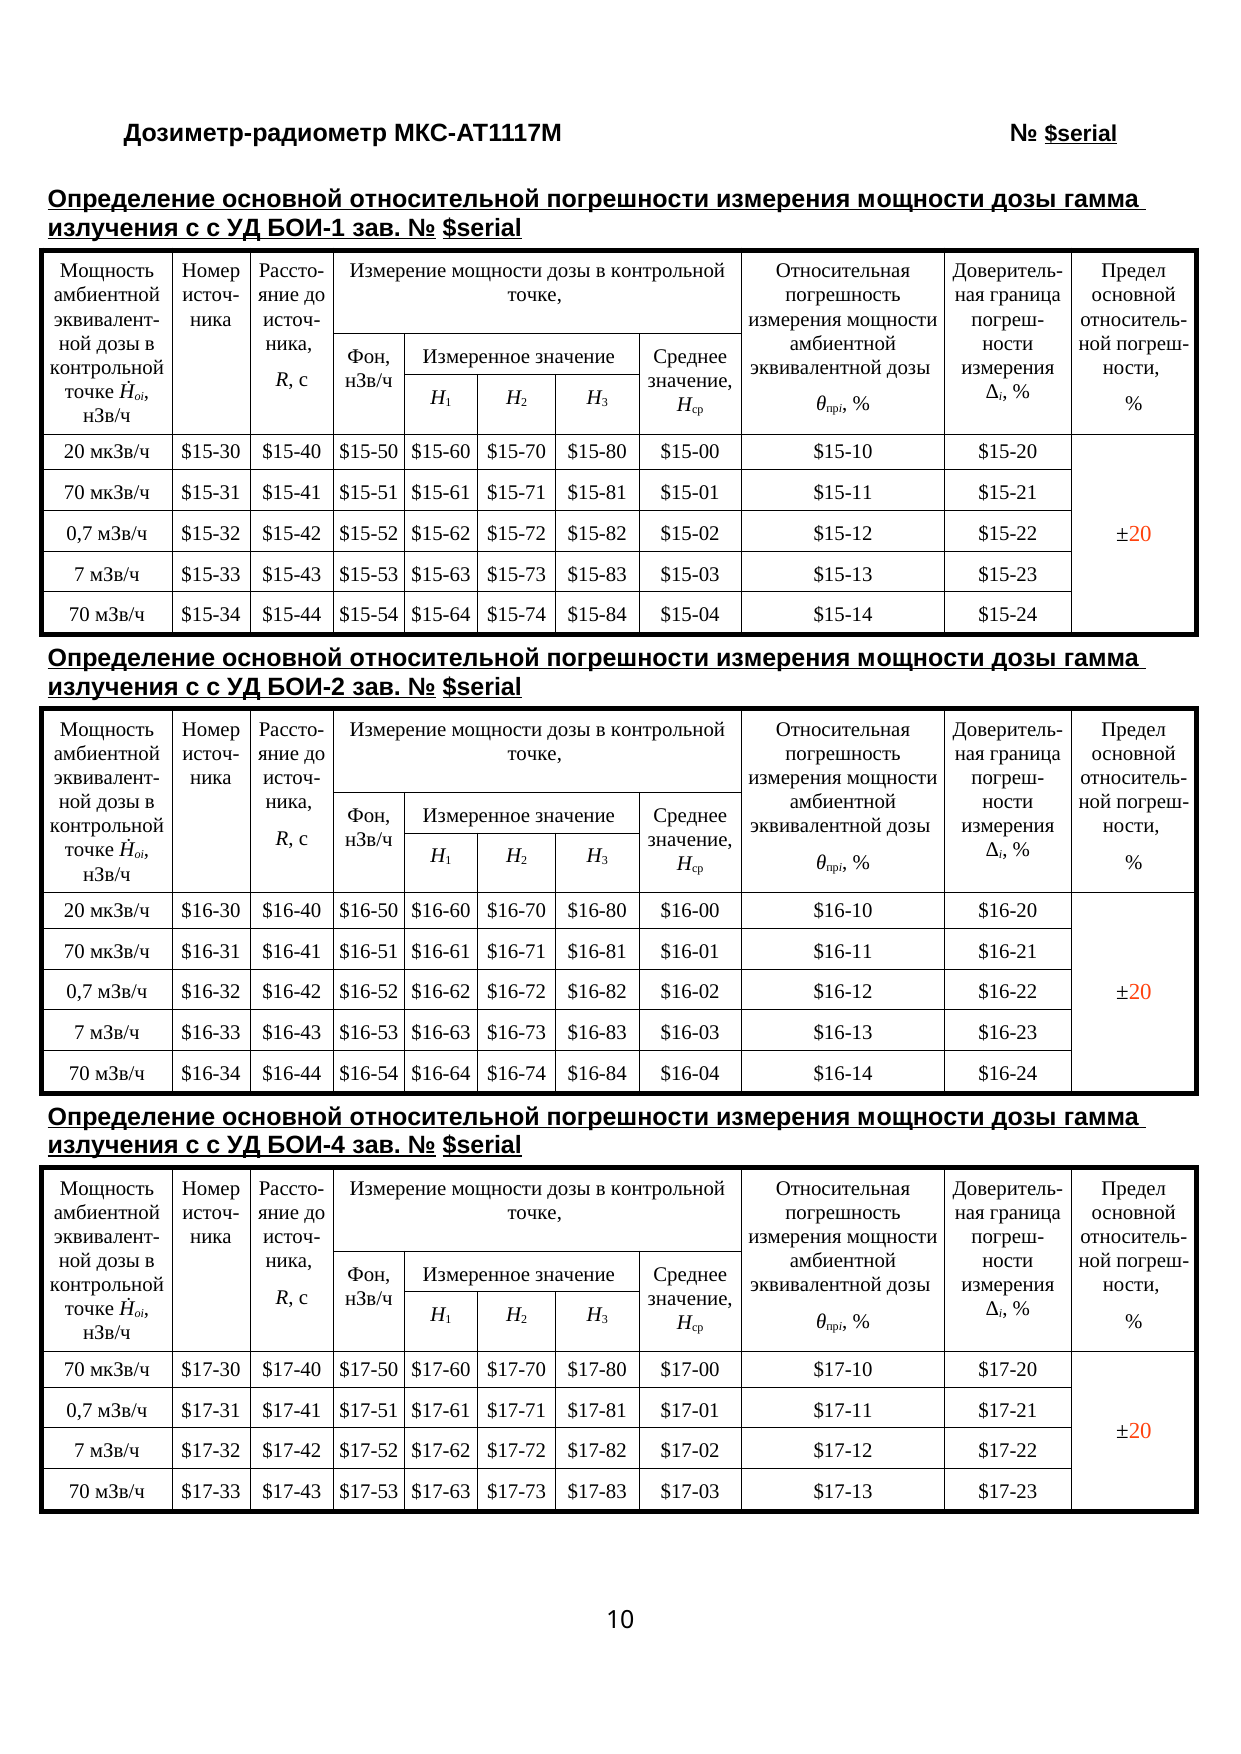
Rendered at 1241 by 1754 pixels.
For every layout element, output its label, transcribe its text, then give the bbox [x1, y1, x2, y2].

table_cell $17-60 [405, 1352, 477, 1387]
table_cell H3 [556, 834, 639, 892]
table_cell $15-63 [405, 552, 477, 591]
table_cell Рассто-яние до источ-ника, R, с [251, 711, 333, 892]
table_cell $15-31 [173, 470, 250, 510]
table_cell 70 мЗв/ч [44, 1051, 172, 1091]
table_cell $16-61 [405, 929, 477, 968]
table_cell $15-42 [251, 511, 333, 551]
table_cell Фон, нЗв/ч [334, 1252, 404, 1351]
table_cell $16-50 [334, 893, 404, 928]
table_cell 70 мкЗв/ч [44, 929, 172, 968]
table_cell $17-62 [405, 1428, 477, 1468]
table_cell $15-03 [640, 552, 741, 591]
table_cell 70 мЗв/ч [44, 1469, 172, 1509]
table_cell $16-32 [173, 970, 250, 1009]
table_cell Номер источ-ника [173, 253, 250, 433]
table_cell H3 [556, 1292, 639, 1351]
table_cell $16-74 [478, 1051, 555, 1091]
table_cell $15-80 [556, 435, 639, 469]
table_cell $15-13 [742, 552, 944, 591]
table_cell $16-14 [742, 1051, 944, 1091]
table_cell $17-00 [640, 1352, 741, 1387]
table_cell Мощность амбиентной эквивалент-ной дозы в контрольной точке Ḣoi, нЗв/ч [44, 1170, 172, 1351]
table_cell ±20 [1072, 1352, 1194, 1509]
table_cell $16-23 [945, 1010, 1071, 1050]
table_cell $15-44 [251, 592, 333, 632]
table_cell Измеренное значение [405, 793, 639, 832]
table_cell $15-43 [251, 552, 333, 591]
table_cell $16-42 [251, 970, 333, 1009]
table_cell 0,7 мЗв/ч [44, 970, 172, 1009]
table_cell $15-73 [478, 552, 555, 591]
table_cell $16-70 [478, 893, 555, 928]
table_cell 0,7 мЗв/ч [44, 1388, 172, 1427]
table_cell ±20 [1072, 435, 1194, 632]
table_cell $16-41 [251, 929, 333, 968]
table_cell Номер источ-ника [173, 1170, 250, 1351]
table_cell $17-22 [945, 1428, 1071, 1468]
table_cell $15-50 [334, 435, 404, 469]
table_cell Номер источ-ника [173, 711, 250, 892]
table_cell $17-82 [556, 1428, 639, 1468]
table_cell $15-04 [640, 592, 741, 632]
table_cell $15-40 [251, 435, 333, 469]
table_cell $16-22 [945, 970, 1071, 1009]
table_cell $16-43 [251, 1010, 333, 1050]
table_cell $15-00 [640, 435, 741, 469]
table_cell $16-53 [334, 1010, 404, 1050]
table_cell $16-82 [556, 970, 639, 1009]
table_cell $17-72 [478, 1428, 555, 1468]
table_cell $15-30 [173, 435, 250, 469]
table_cell Измеренное значение [405, 1252, 639, 1291]
table_cell $17-30 [173, 1352, 250, 1387]
table_cell $17-41 [251, 1388, 333, 1427]
table_cell $15-74 [478, 592, 555, 632]
table_cell $16-62 [405, 970, 477, 1009]
table_cell Фон, нЗв/ч [334, 334, 404, 433]
table_cell 7 мЗв/ч [44, 552, 172, 591]
table_cell $17-13 [742, 1469, 944, 1509]
table_cell H2 [478, 375, 555, 433]
table_cell $16-01 [640, 929, 741, 968]
table_cell ±20 [1072, 893, 1194, 1091]
table_cell H1 [405, 375, 477, 433]
table_cell $16-40 [251, 893, 333, 928]
table_cell H1 [405, 834, 477, 892]
table_cell 7 мЗв/ч [44, 1010, 172, 1050]
table_cell H2 [478, 1292, 555, 1351]
table_cell 70 мкЗв/ч [44, 1352, 172, 1387]
table_cell $17-32 [173, 1428, 250, 1468]
table_cell $16-54 [334, 1051, 404, 1091]
table_cell $16-02 [640, 970, 741, 1009]
table_cell $16-04 [640, 1051, 741, 1091]
table_cell Мощность амбиентной эквивалент-ной дозы в контрольной точке Ḣoi, нЗв/ч [44, 253, 172, 433]
table_cell Измерение мощности дозы в контрольной точке, [334, 1170, 741, 1251]
table_cell $16-13 [742, 1010, 944, 1050]
table_cell $15-01 [640, 470, 741, 510]
table_cell Рассто-яние до источ-ника, R, с [251, 253, 333, 433]
table_cell Мощность амбиентной эквивалент-ной дозы в контрольной точке Ḣoi, нЗв/ч [44, 711, 172, 892]
table_cell Измеренное значение [405, 334, 639, 374]
table_cell $15-52 [334, 511, 404, 551]
table_cell Среднее значение, Hср [640, 1252, 741, 1351]
table_cell $15-12 [742, 511, 944, 551]
table_cell Предел основной относитель-ной погреш-ности, % [1072, 1170, 1194, 1351]
table_cell $16-81 [556, 929, 639, 968]
table_cell $16-60 [405, 893, 477, 928]
table_cell $16-03 [640, 1010, 741, 1050]
table_cell Доверитель-ная граница погреш-ности измерения Δi, % [945, 253, 1071, 433]
table_cell $17-11 [742, 1388, 944, 1427]
table_cell 0,7 мЗв/ч [44, 511, 172, 551]
table_cell $17-31 [173, 1388, 250, 1427]
table_cell Среднее значение, Hср [640, 793, 741, 892]
table_cell $15-34 [173, 592, 250, 632]
table_cell 7 мЗв/ч [44, 1428, 172, 1468]
table_cell $16-10 [742, 893, 944, 928]
table_cell $16-00 [640, 893, 741, 928]
table_cell $17-53 [334, 1469, 404, 1509]
table_header Определение основной относительной погрешности измерения мощности дозы гамма излучения с с УД БОИ-4 зав. № $serial [42, 1096, 1196, 1165]
table_cell $17-61 [405, 1388, 477, 1427]
table_cell $15-83 [556, 552, 639, 591]
table_cell $17-12 [742, 1428, 944, 1468]
table_cell $15-32 [173, 511, 250, 551]
table_cell $15-23 [945, 552, 1071, 591]
table_cell $15-72 [478, 511, 555, 551]
table_cell $16-11 [742, 929, 944, 968]
table_cell $15-14 [742, 592, 944, 632]
table_cell $17-63 [405, 1469, 477, 1509]
table_cell $16-73 [478, 1010, 555, 1050]
table_cell $17-02 [640, 1428, 741, 1468]
table_cell $15-70 [478, 435, 555, 469]
table_cell $15-41 [251, 470, 333, 510]
table_cell $15-24 [945, 592, 1071, 632]
table_header Определение основной относительной погрешности измерения мощности дозы гамма излучения с с УД БОИ-2 зав. № $serial [42, 637, 1196, 706]
table_cell Доверитель-ная граница погреш-ности измерения Δi, % [945, 1170, 1071, 1351]
table_cell Фон, нЗв/ч [334, 793, 404, 892]
table_cell $15-11 [742, 470, 944, 510]
table_cell $17-80 [556, 1352, 639, 1387]
table_cell 20 мкЗв/ч [44, 435, 172, 469]
table_cell $15-02 [640, 511, 741, 551]
table_cell $16-72 [478, 970, 555, 1009]
table_cell 70 мЗв/ч [44, 592, 172, 632]
table_cell $16-30 [173, 893, 250, 928]
table_cell Среднее значение, Hср [640, 334, 741, 433]
table_cell 70 мкЗв/ч [44, 470, 172, 510]
table_cell $16-12 [742, 970, 944, 1009]
table_cell $15-20 [945, 435, 1071, 469]
table_cell $17-01 [640, 1388, 741, 1427]
table_cell Рассто-яние до источ-ника, R, с [251, 1170, 333, 1351]
table_cell $15-22 [945, 511, 1071, 551]
table_cell $15-33 [173, 552, 250, 591]
table_cell Измерение мощности дозы в контрольной точке, [334, 253, 741, 333]
table_cell $16-84 [556, 1051, 639, 1091]
table_cell $16-63 [405, 1010, 477, 1050]
table_cell $15-61 [405, 470, 477, 510]
table_cell $16-33 [173, 1010, 250, 1050]
table_header Определение основной относительной погрешности измерения мощности дозы гамма излучения с с УД БОИ-1 зав. № $serial [42, 179, 1196, 247]
table_cell $16-24 [945, 1051, 1071, 1091]
table_cell $16-80 [556, 893, 639, 928]
table_cell $17-40 [251, 1352, 333, 1387]
table_cell $17-70 [478, 1352, 555, 1387]
table_cell $16-71 [478, 929, 555, 968]
table_cell Измерение мощности дозы в контрольной точке, [334, 711, 741, 792]
table_cell $17-83 [556, 1469, 639, 1509]
table_cell $16-20 [945, 893, 1071, 928]
table_cell $15-64 [405, 592, 477, 632]
table_cell $16-64 [405, 1051, 477, 1091]
table_cell $15-60 [405, 435, 477, 469]
table_cell $16-52 [334, 970, 404, 1009]
table_cell $17-20 [945, 1352, 1071, 1387]
table_cell $17-81 [556, 1388, 639, 1427]
table_cell $16-34 [173, 1051, 250, 1091]
table_cell $15-53 [334, 552, 404, 591]
table_cell $17-42 [251, 1428, 333, 1468]
table_cell $15-84 [556, 592, 639, 632]
table_cell $17-52 [334, 1428, 404, 1468]
table_cell H2 [478, 834, 555, 892]
table_cell $17-51 [334, 1388, 404, 1427]
table_cell $15-71 [478, 470, 555, 510]
table_cell $15-82 [556, 511, 639, 551]
table_cell Предел основной относитель-ной погреш-ности, % [1072, 253, 1194, 433]
table_cell $17-50 [334, 1352, 404, 1387]
table_cell $16-31 [173, 929, 250, 968]
table_cell $17-43 [251, 1469, 333, 1509]
table_cell Относительная погрешность измерения мощности амбиентной эквивалентной дозы θпрi, % [742, 1170, 944, 1351]
table_cell $16-51 [334, 929, 404, 968]
table_cell $17-71 [478, 1388, 555, 1427]
table_cell Доверитель-ная граница погреш-ности измерения Δi, % [945, 711, 1071, 892]
table_cell $15-51 [334, 470, 404, 510]
table_cell $16-21 [945, 929, 1071, 968]
table_cell Предел основной относитель-ной погреш-ности, % [1072, 711, 1194, 892]
table_cell $17-23 [945, 1469, 1071, 1509]
table_cell Относительная погрешность измерения мощности амбиентной эквивалентной дозы θпрi, % [742, 253, 944, 433]
table_cell H1 [405, 1292, 477, 1351]
table_cell $16-83 [556, 1010, 639, 1050]
table_cell $15-54 [334, 592, 404, 632]
table_cell $15-81 [556, 470, 639, 510]
table_cell H3 [556, 375, 639, 433]
table_cell $17-03 [640, 1469, 741, 1509]
table_cell $17-73 [478, 1469, 555, 1509]
table_cell Относительная погрешность измерения мощности амбиентной эквивалентной дозы θпрi, % [742, 711, 944, 892]
table_cell $15-10 [742, 435, 944, 469]
table_cell $17-33 [173, 1469, 250, 1509]
table_cell $15-21 [945, 470, 1071, 510]
table_cell $17-21 [945, 1388, 1071, 1427]
table_cell $16-44 [251, 1051, 333, 1091]
table_cell $15-62 [405, 511, 477, 551]
table_cell 20 мкЗв/ч [44, 893, 172, 928]
table_cell $17-10 [742, 1352, 944, 1387]
